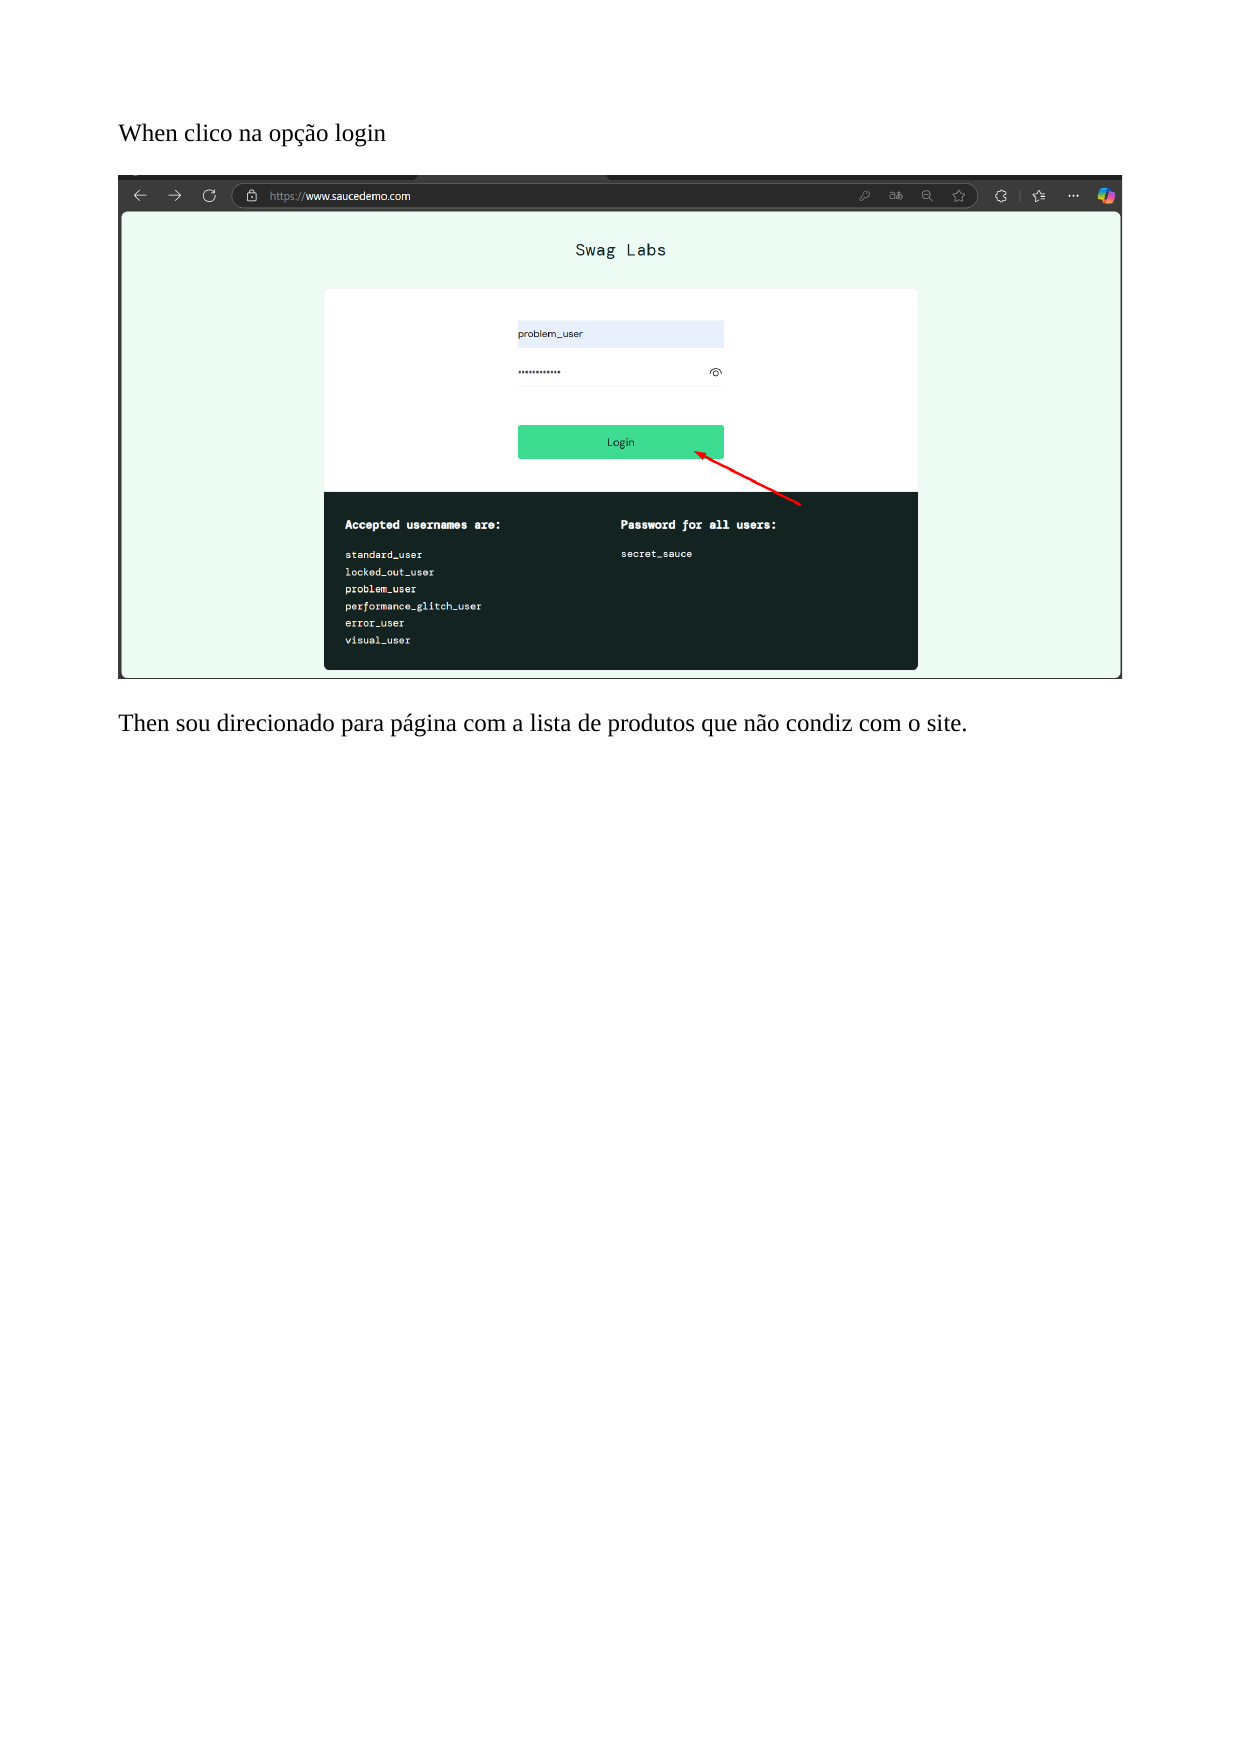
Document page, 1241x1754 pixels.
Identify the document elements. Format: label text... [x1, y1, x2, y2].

text When clico na opção login [118, 118, 1122, 147]
text Then sou direcionado para página com a lista de produtos que não condiz com o site. [118, 708, 1122, 736]
